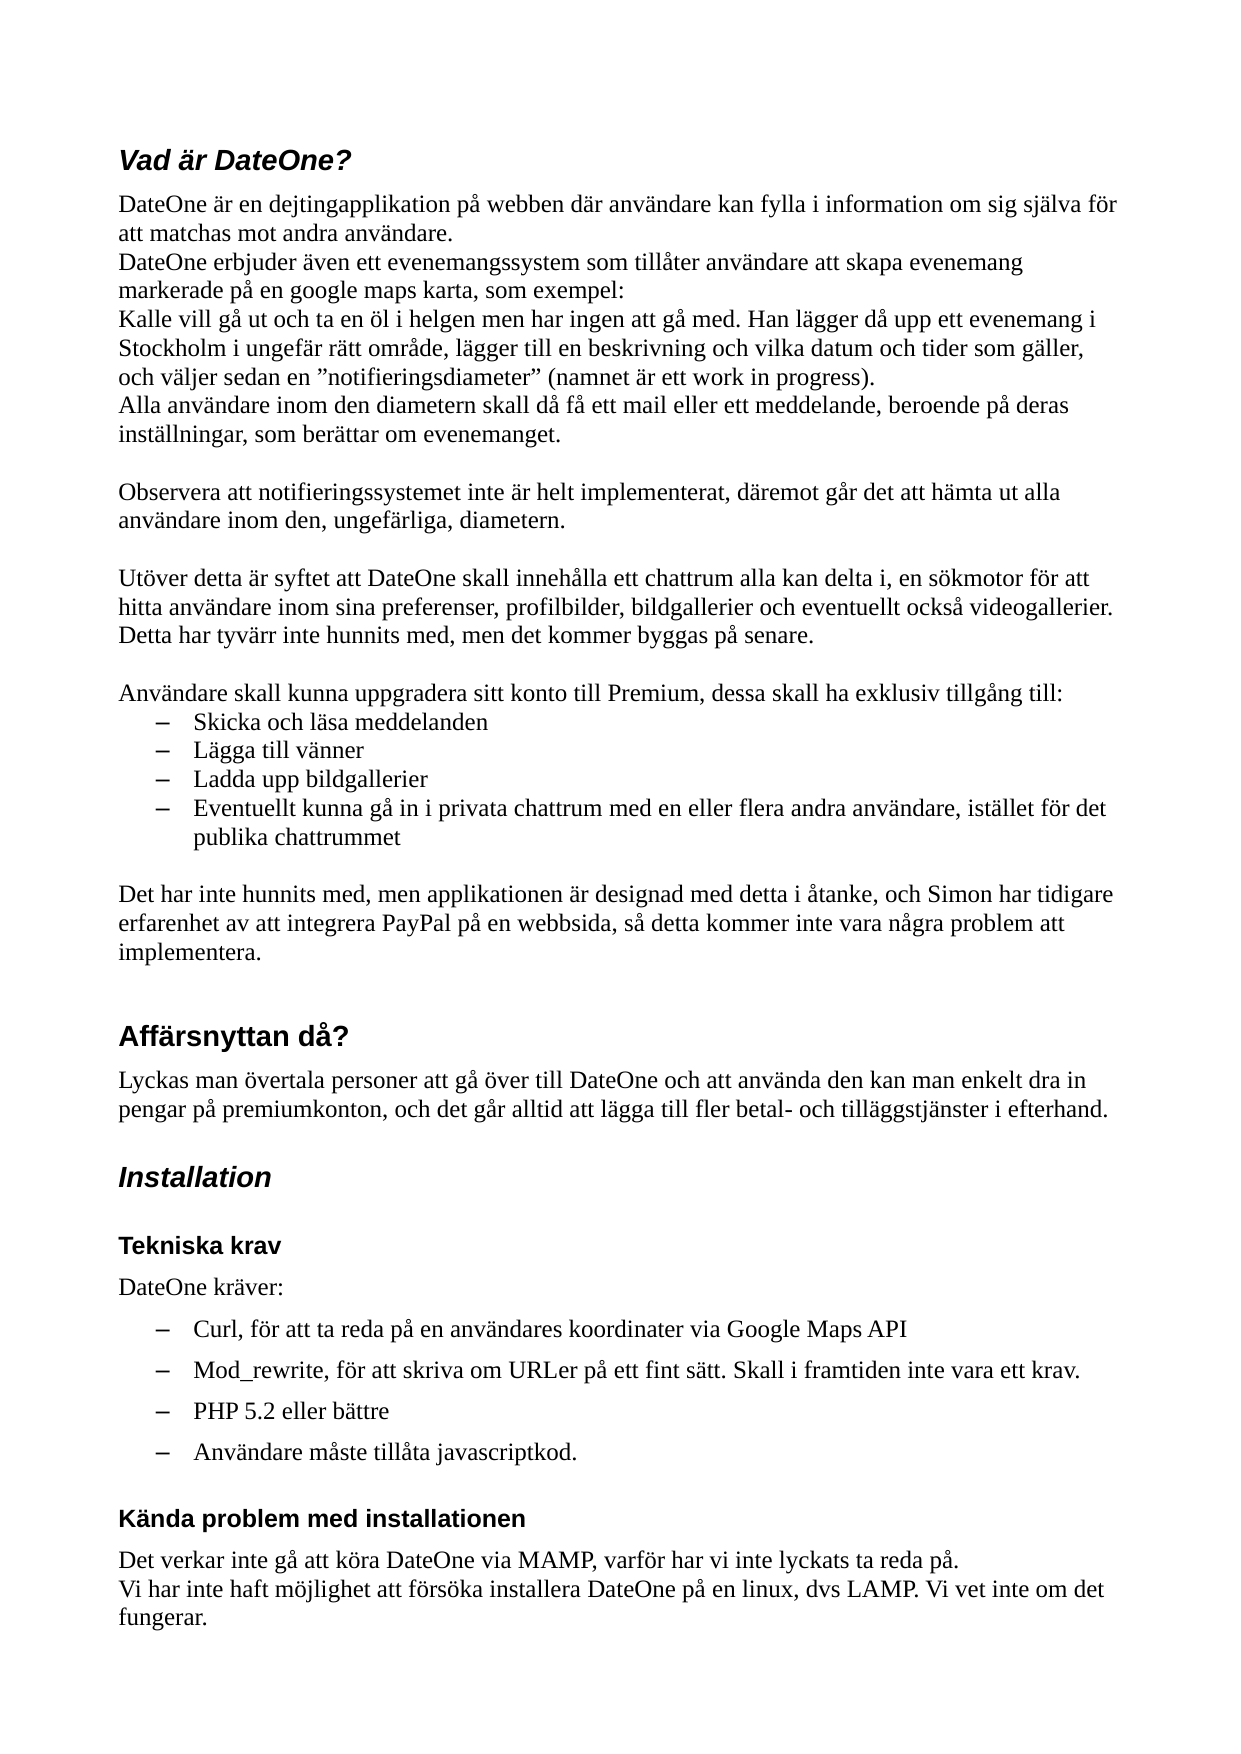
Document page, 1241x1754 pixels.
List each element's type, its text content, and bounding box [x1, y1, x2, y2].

list PHP 5.2 eller bättre [156, 1396, 1122, 1425]
text Lyckas man övertala personer att gå över till DateOne och att använda den kan man enkelt dra in pengar på premiumkonton, och det går alltid att lägga till fler betal- och tilläggstjänster i efterhand. [118, 1065, 1122, 1123]
subtitle Installation [118, 1160, 1122, 1194]
list Curl, för att ta reda på en användares koordinater via Google Maps API [156, 1314, 1122, 1342]
text Det har inte hunnits med, men applikationen är designad med detta i åtanke, och Simon har tidigare erfarenhet av att integrera PayPal på en webbsida, så detta kommer inte vara några problem att implementera. [118, 879, 1122, 965]
text Utöver detta är syftet att DateOne skall innehålla ett chattrum alla kan delta i, en sökmotor för att hitta användare inom sina preferenser, profilbilder, bildgallerier och eventuellt också videogallerier. [118, 563, 1122, 620]
text Användare skall kunna uppgradera sitt konto till Premium, dessa skall ha exklusiv tillgång till: [118, 678, 1122, 707]
text Detta har tyvärr inte hunnits med, men det kommer byggas på senare. [118, 620, 1122, 649]
text Kalle vill gå ut och ta en öl i helgen men har ingen att gå med. Han lägger då upp ett evenemang i Stockholm i ungefär rätt område, lägger till en beskrivning och vilka datum och tider som gäller, och väljer sedan en ”notifieringsdiameter” (namnet är ett work in progress). Alla användare inom den diametern skall då få ett mail eller ett meddelande, beroende på deras inställningar, som berättar om evenemanget. Observera att notifieringssystemet inte är helt implementerat, däremot går det att hämta ut alla användare inom den, ungefärliga, diametern. [118, 304, 1122, 534]
subtitle Tekniska krav [118, 1231, 1122, 1260]
list Ladda upp bildgallerier [156, 764, 1122, 793]
text Det verkar inte gå att köra DateOne via MAMP, varför har vi inte lyckats ta reda på. Vi har inte haft möjlighet att försöka installera DateOne på en linux, dvs LAMP. Vi vet inte om det fungerar. [118, 1545, 1122, 1631]
subtitle Vad är DateOne? [118, 143, 1122, 177]
list Skicka och läsa meddelanden [156, 707, 1122, 735]
list Eventuellt kunna gå in i privata chattrum med en eller flera andra användare, istället för det publika chattrummet [156, 793, 1122, 879]
list Lägga till vänner [156, 735, 1122, 764]
list Användare måste tillåta javascriptkod. [156, 1437, 1122, 1466]
subtitle Kända problem med installationen [118, 1504, 1122, 1532]
text DateOne kräver: [118, 1272, 1122, 1301]
text DateOne är en dejtingapplikation på webben där användare kan fylla i information om sig själva för att matchas mot andra användare. DateOne erbjuder även ett evenemangssystem som tillåter användare att skapa evenemang markerade på en google maps karta, som exempel: [118, 189, 1122, 304]
list Mod_rewrite, för att skriva om URLer på ett fint sätt. Skall i framtiden inte vara ett krav. [156, 1355, 1122, 1384]
subtitle Affärsnyttan då? [118, 1019, 1122, 1053]
